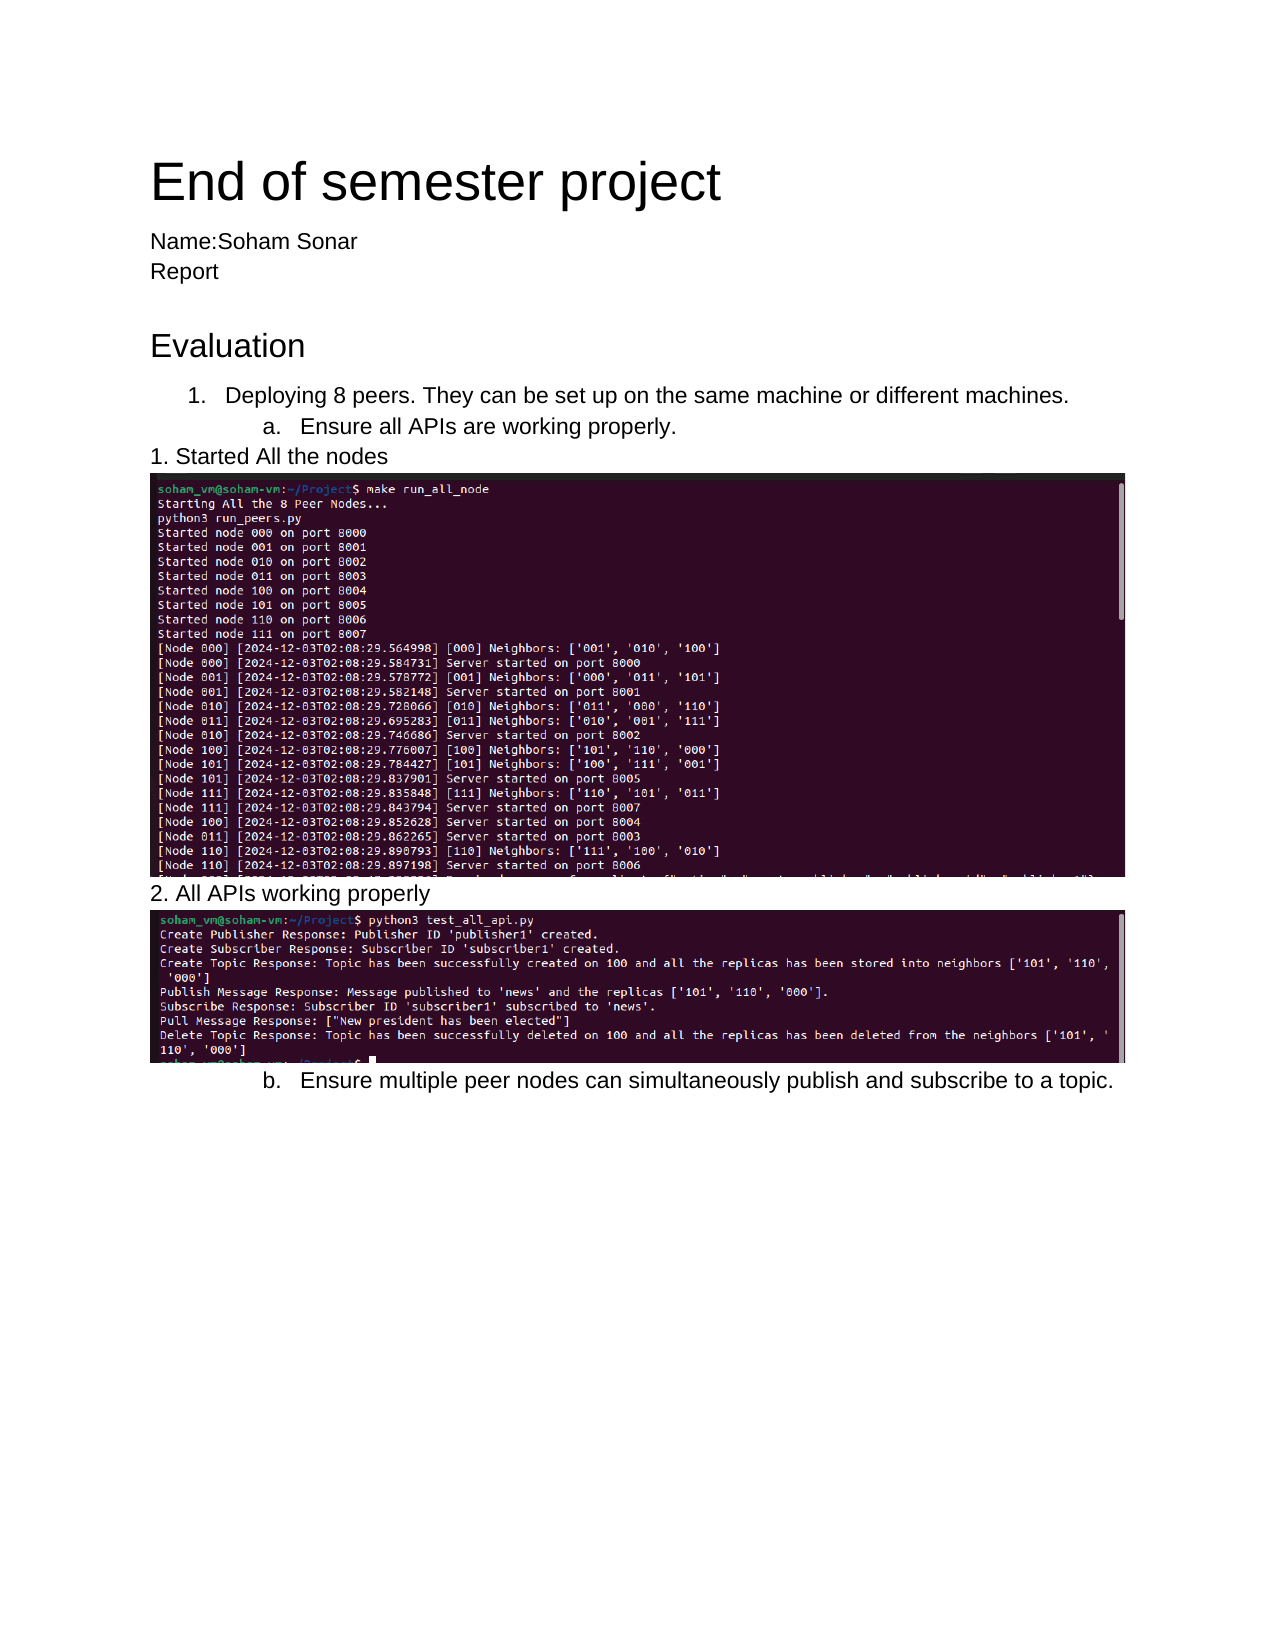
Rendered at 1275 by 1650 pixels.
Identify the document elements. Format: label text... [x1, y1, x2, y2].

text Name:Soham Sonar [150, 228, 1125, 254]
list Ensure all APIs are working properly. [262, 413, 1125, 439]
list Ensure multiple peer nodes can simultaneously publish and subscribe to a topic. [262, 1067, 1125, 1093]
subtitle Evaluation [150, 326, 1125, 364]
title End of semester project [150, 150, 1125, 212]
text Report [150, 258, 1125, 284]
text 2. All APIs working properly [150, 877, 1125, 907]
list Deploying 8 peers. They can be set up on the same machine or different machines. [187, 382, 1125, 409]
text 1. Started All the nodes [150, 443, 1125, 469]
